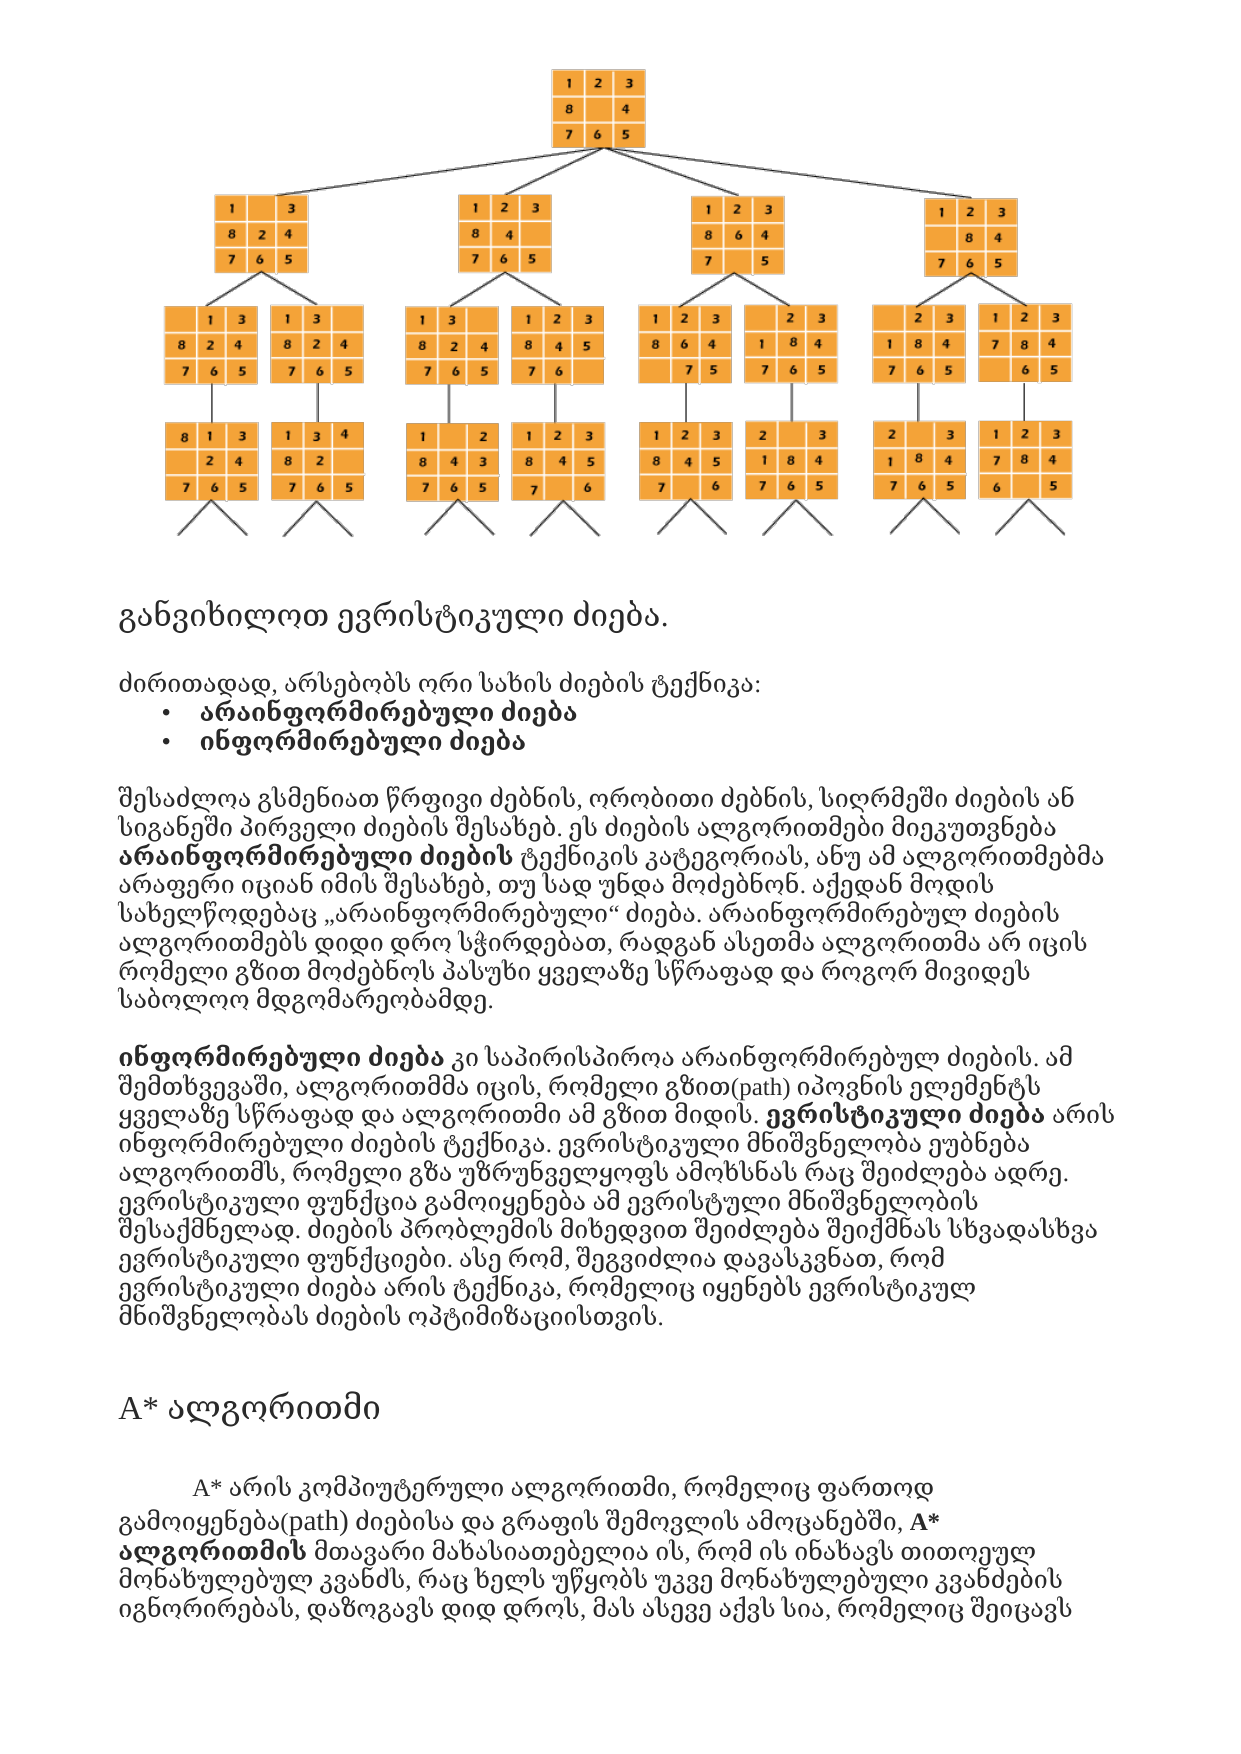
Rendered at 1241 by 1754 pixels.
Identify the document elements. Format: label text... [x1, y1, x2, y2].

list ინფორმირებული ძიება [162, 727, 1122, 756]
text A* ალგორითმი [118, 1388, 1122, 1426]
text შესაძლოა გსმენიათ წრფივი ძებნის, ორობითი ძებნის, სიღრმეში ძიების ან სიგანეში პირველი ძიების შესახებ. ეს ძიების ალგორითმები მიეკუთვნება არაინფორმირებული ძიების ტექნიკის კატეგორიას, ანუ ამ ალგორითმებმა არაფერი იციან იმის შესახებ, თუ სად უნდა მოძებნონ. აქედან მოდის სახელწოდებაც „არაინფორმირებული“ ძიება. არაინფორმირებულ ძიების ალგორითმებს დიდი დრო სჭირდებათ, რადგან ასეთმა ალგორითმა არ იცის რომელი გზით მოძებნოს პასუხი ყველაზე სწრაფად და როგორ მივიდეს საბოლოო მდგომარეობამდე. [118, 784, 1122, 1014]
text ძირითადად, არსებობს ორი სახის ძიების ტექნიკა: [118, 669, 1122, 698]
list არაინფორმირებული ძიება [162, 698, 1122, 727]
text A* არის კომპიუტერული ალგორითმი, რომელიც ფართოდ გამოიყენება(path) ძიებისა და გრაფის შემოვლის ამოცანებში, A* ალგორითმის მთავარი მახასიათებელია ის, რომ ის ინახავს თითოეულ მონახულებულ კვანძს, რაც ხელს უწყობს უკვე მონახულებული კვანძების იგნორირებას, დაზოგავს დიდ დროს, მას ასევე აქვს სია, რომელიც შეიცავს [118, 1465, 1122, 1623]
picture [118, 61, 1123, 569]
text ინფორმირებული ძიება კი საპირისპიროა არაინფორმირებულ ძიების. ამ შემთხვევაში, ალგორითმმა იცის, რომელი გზით(path) იპოვნის ელემენტს ყველაზე სწრაფად და ალგორითმი ამ გზით მიდის. ევრისტიკული ძიება არის ინფორმირებული ძიების ტექნიკა. ევრისტიკული მნიშვნელობა ეუბნება ალგორითმს, რომელი გზა უზრუნველყოფს ამოხსნას რაც შეიძლება ადრე. ევრისტიკული ფუნქცია გამოიყენება ამ ევრისტული მნიშვნელობის შესაქმნელად. ძიების პრობლემის მიხედვით შეიძლება შეიქმნას სხვადასხვა ევრისტიკული ფუნქციები. ასე რომ, შეგვიძლია დავასკვნათ, რომ ევრისტიკული ძიება არის ტექნიკა, რომელიც იყენებს ევრისტიკულ მნიშვნელობას ძიების ოპტიმიზაციისთვის. [118, 1043, 1122, 1331]
text განვიხილოთ ევრისტიკული ძიება. [118, 597, 1122, 633]
